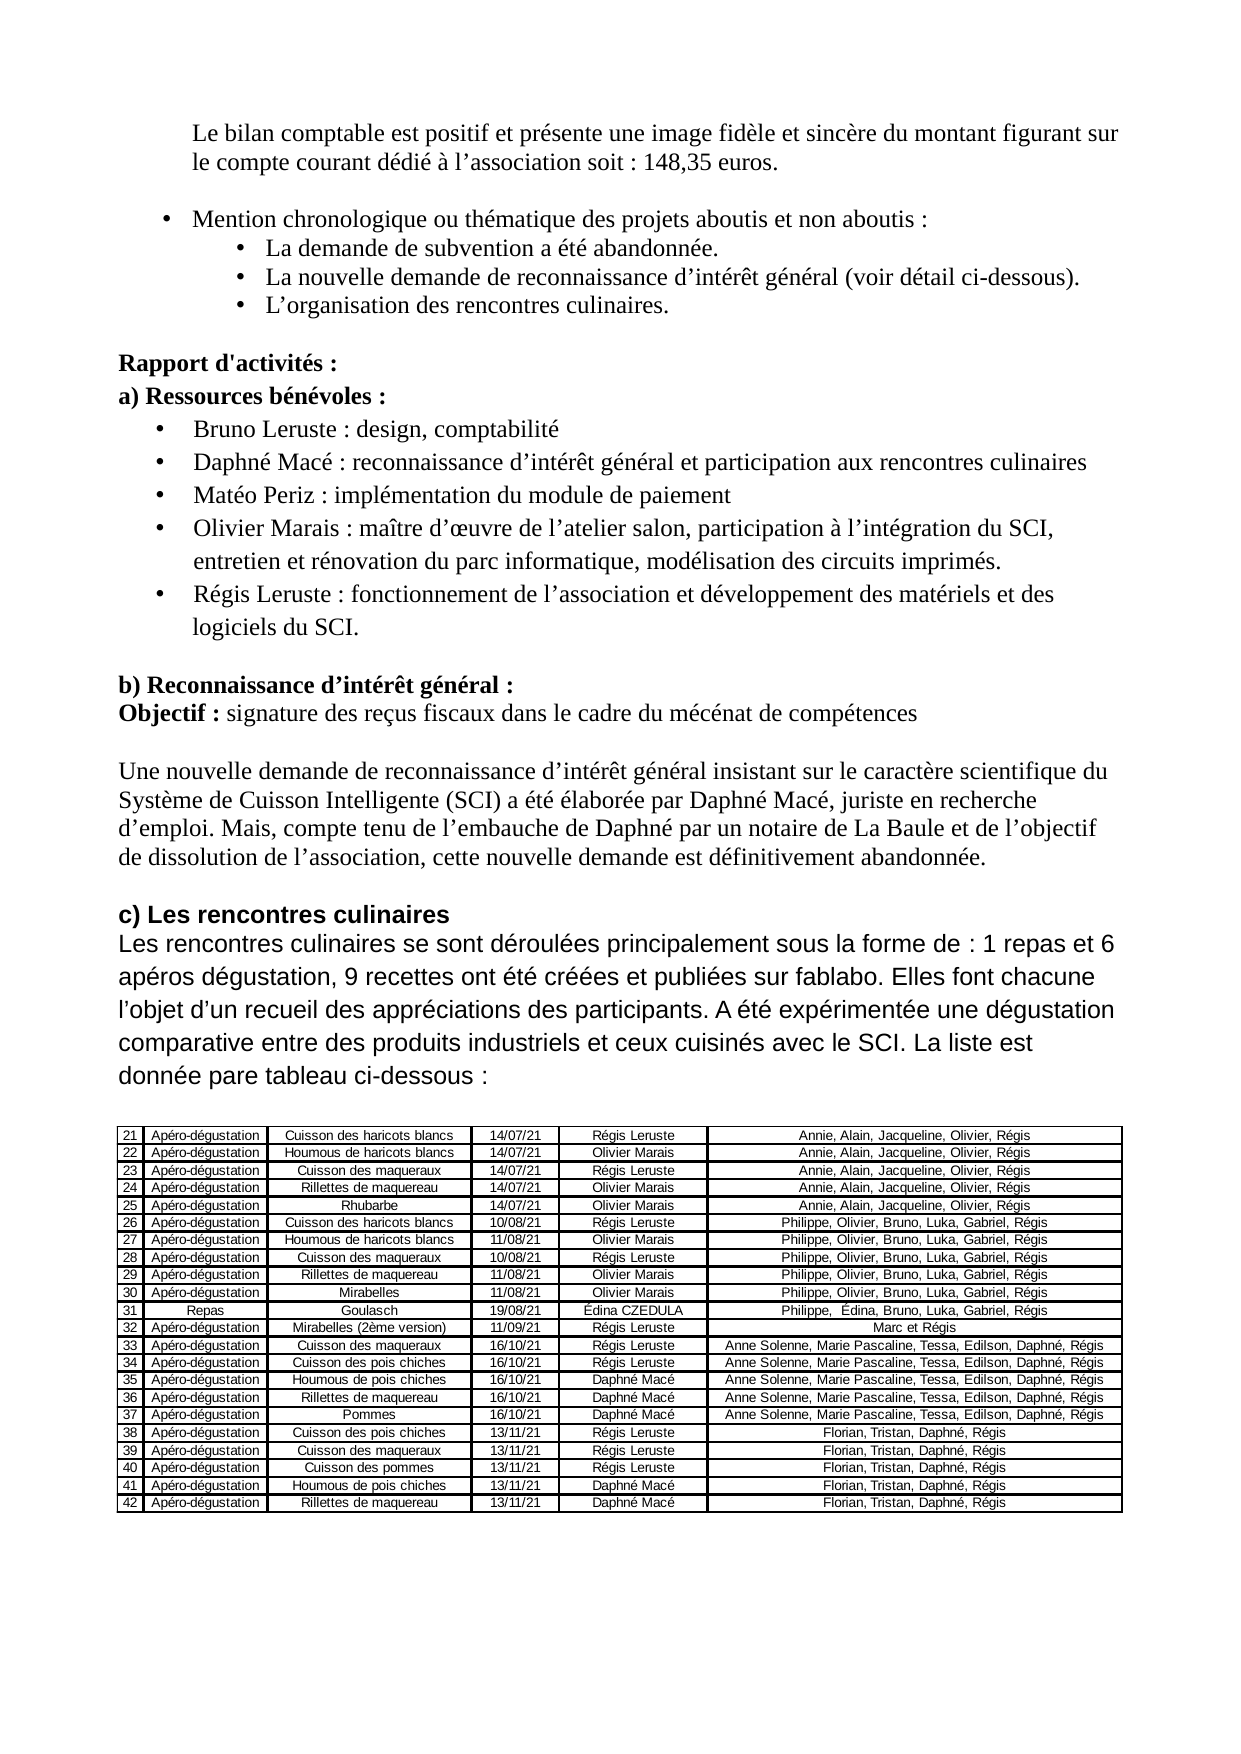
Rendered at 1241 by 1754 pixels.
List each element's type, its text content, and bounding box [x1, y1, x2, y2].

list Mention chronologique ou thématique des projets aboutis et non aboutis : [162, 204, 1122, 233]
text a) Ressources bénévoles : [118, 381, 1122, 410]
text c) Les rencontres culinaires [118, 900, 1122, 928]
list La demande de subvention a été abandonnée. [236, 233, 1122, 262]
list La nouvelle demande de reconnaissance d’intérêt général (voir détail ci-dessous). [236, 262, 1122, 291]
list Bruno Leruste : design, comptabilité [156, 414, 1122, 443]
list Matéo Periz : implémentation du module de paiement [156, 480, 1122, 509]
text Les rencontres culinaires se sont déroulées principalement sous la forme de : 1 repas et 6 apéros dégustation, 9 recettes ont été créées et publiées sur fablabo. Elles font chacune l’objet d’un recueil des appréciations des participants. A été expérimentée une dégustation comparative entre des produits industriels et ceux cuisinés avec le SCI. La liste est donnée pare tableau ci-dessous : [118, 928, 1122, 1089]
list L’organisation des rencontres culinaires. [236, 291, 1122, 319]
list Le bilan comptable est positif et présente une image fidèle et sincère du montant figurant sur le compte courant dédié à l’association soit : 148,35 euros. [162, 118, 1122, 176]
list Daphné Macé : reconnaissance d’intérêt général et participation aux rencontres culinaires [156, 447, 1122, 476]
text Objectif : signature des reçus fiscaux dans le cadre du mécénat de compétences [118, 698, 1122, 727]
text Une nouvelle demande de reconnaissance d’intérêt général insistant sur le caractère scientifique du Système de Cuisson Intelligente (SCI) a été élaborée par Daphné Macé, juriste en recherche d’emploi. Mais, compte tenu de l’embauche de Daphné par un notaire de La Baule et de l’objectif de dissolution de l’association, cette nouvelle demande est définitivement abandonnée. [118, 756, 1122, 871]
text Rapport d'activités : [118, 348, 1122, 377]
text b) Reconnaissance d’intérêt général : [118, 670, 1122, 698]
list Régis Leruste : fonctionnement de l’association et développement des matériels et des [156, 579, 1122, 608]
list Olivier Marais : maître d’œuvre de l’atelier salon, participation à l’intégration du SCI, entretien et rénovation du parc informatique, modélisation des circuits imprimés. [156, 513, 1122, 575]
list logiciels du SCI. [118, 612, 1122, 641]
